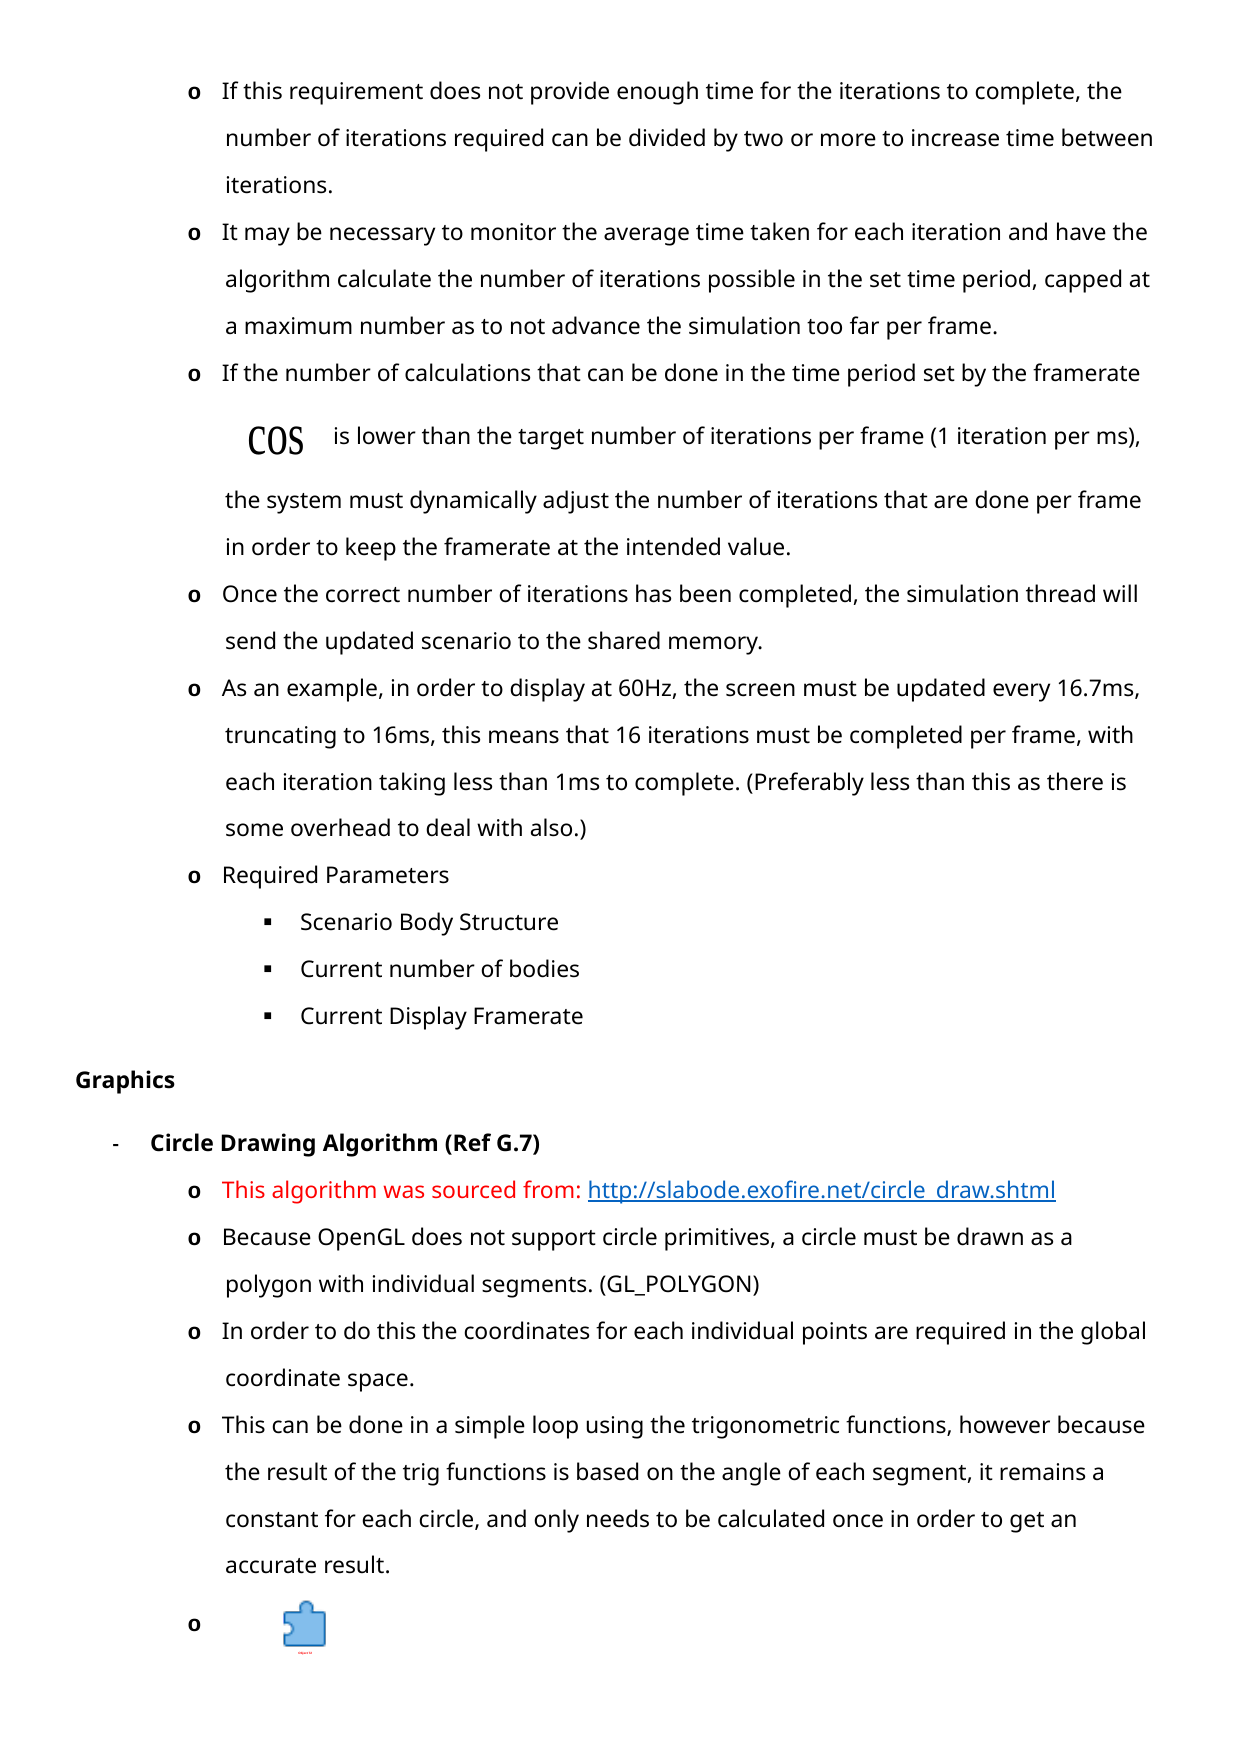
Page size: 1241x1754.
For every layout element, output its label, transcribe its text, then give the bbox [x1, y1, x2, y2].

list As an example, in order to display at 60Hz, the screen must be updated every 16.7ms, truncating to 16ms, this means that 16 iterations must be completed per frame, with each iteration taking less than 1ms to complete. (Preferably less than this as there is some overhead to deal with also.) [187, 672, 1165, 844]
list Scenario Body Structure [262, 906, 1165, 937]
list Current number of bodies [262, 953, 1165, 984]
list Required Parameters [187, 859, 1165, 891]
list In order to do this the coordinates for each individual points are required in the global coordinate space. [187, 1315, 1165, 1393]
list This algorithm was sourced from: http://slabode.exofire.net/circle_draw.shtml [187, 1174, 1165, 1205]
list It may be necessary to monitor the average time taken for each iteration and have the algorithm calculate the number of iterations possible in the set time period, capped at a maximum number as to not advance the simulation too far per frame. [187, 216, 1165, 341]
list Once the correct number of iterations has been completed, the simulation thread will send the updated scenario to the shared memory. [187, 578, 1165, 656]
list If the number of calculations that can be done in the time period set by the framerate is lower than the target number of iterations per frame (1 iteration per ms), the system must dynamically adjust the number of iterations that are done per frame in order to keep the framerate at the intended value. [187, 356, 1165, 562]
list Circle Drawing Algorithm (Ref G.7) [112, 1127, 1165, 1158]
list Current Display Framerate [262, 1000, 1165, 1031]
list Because OpenGL does not support circle primitives, a circle must be drawn as a polygon with individual segments. (GL_POLYGON) [187, 1221, 1165, 1299]
list This can be done in a simple loop using the trigonometric functions, however because the result of the trig functions is based on the angle of each segment, it remains a constant for each circle, and only needs to be calculated once in order to get an accurate result. [187, 1409, 1165, 1581]
list If this requirement does not provide enough time for the iterations to complete, the number of iterations required can be divided by two or more to increase time between iterations. [187, 75, 1165, 200]
text Graphics [75, 1063, 1165, 1095]
